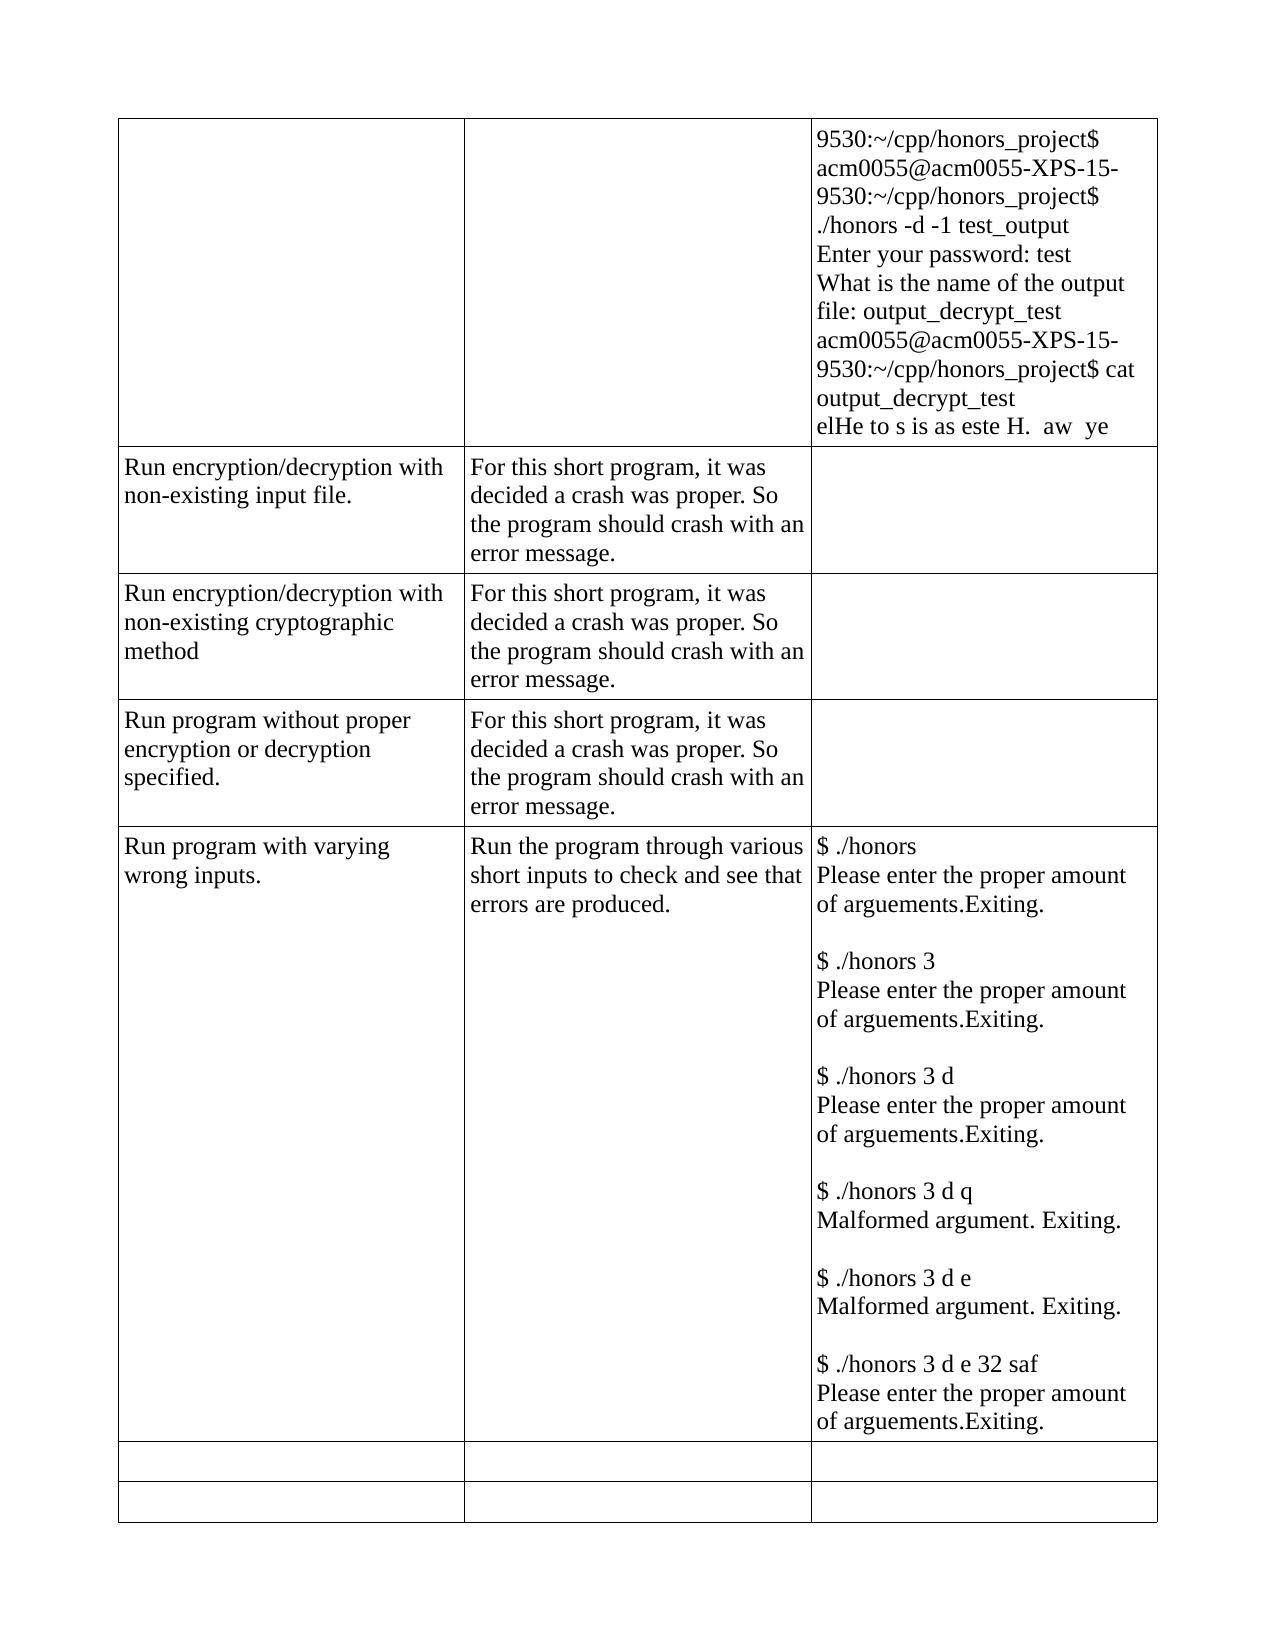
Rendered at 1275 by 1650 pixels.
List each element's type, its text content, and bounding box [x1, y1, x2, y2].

table_cell 9530:~/cpp/honors_project$ acm0055@acm0055-XPS-15-9530:~/cpp/honors_project$ ./honors -d -1 test_output Enter your password: test What is the name of the output file: output_decrypt_test acm0055@acm0055-XPS-15-9530:~/cpp/honors_project$ cat output_decrypt_test elHe to s is as este H. aw ye [812, 119, 1157, 446]
table_cell [465, 119, 811, 446]
table_cell For this short program, it was decided a crash was proper. So the program should crash with an error message. [465, 447, 811, 572]
table_cell [119, 1482, 464, 1522]
table_cell [119, 119, 464, 446]
table_cell [119, 1442, 464, 1481]
table_cell [812, 1442, 1157, 1481]
table_cell Run the program through various short inputs to check and see that errors are produced. [465, 827, 811, 1441]
table_cell Run encryption/decryption with non-existing input file. [119, 447, 464, 572]
table_cell Run encryption/decryption with non-existing cryptographic method [119, 574, 464, 699]
table_cell [812, 700, 1157, 826]
table_cell $ ./honors Please enter the proper amount of arguements.Exiting. $ ./honors 3 Please enter the proper amount of arguements.Exiting. $ ./honors 3 d Please enter the proper amount of arguements.Exiting. $ ./honors 3 d q Malformed argument. Exiting. $ ./honors 3 d e Malformed argument. Exiting. $ ./honors 3 d e 32 saf Please enter the proper amount of arguements.Exiting. [812, 827, 1157, 1441]
table_cell Run program with varying wrong inputs. [119, 827, 464, 1441]
table_cell For this short program, it was decided a crash was proper. So the program should crash with an error message. [465, 574, 811, 699]
table_cell [812, 447, 1157, 572]
table_cell [465, 1442, 811, 1481]
table_cell [812, 574, 1157, 699]
table_cell [812, 1482, 1157, 1522]
table_cell Run program without proper encryption or decryption specified. [119, 700, 464, 826]
table_cell [465, 1482, 811, 1522]
table_cell For this short program, it was decided a crash was proper. So the program should crash with an error message. [465, 700, 811, 826]
